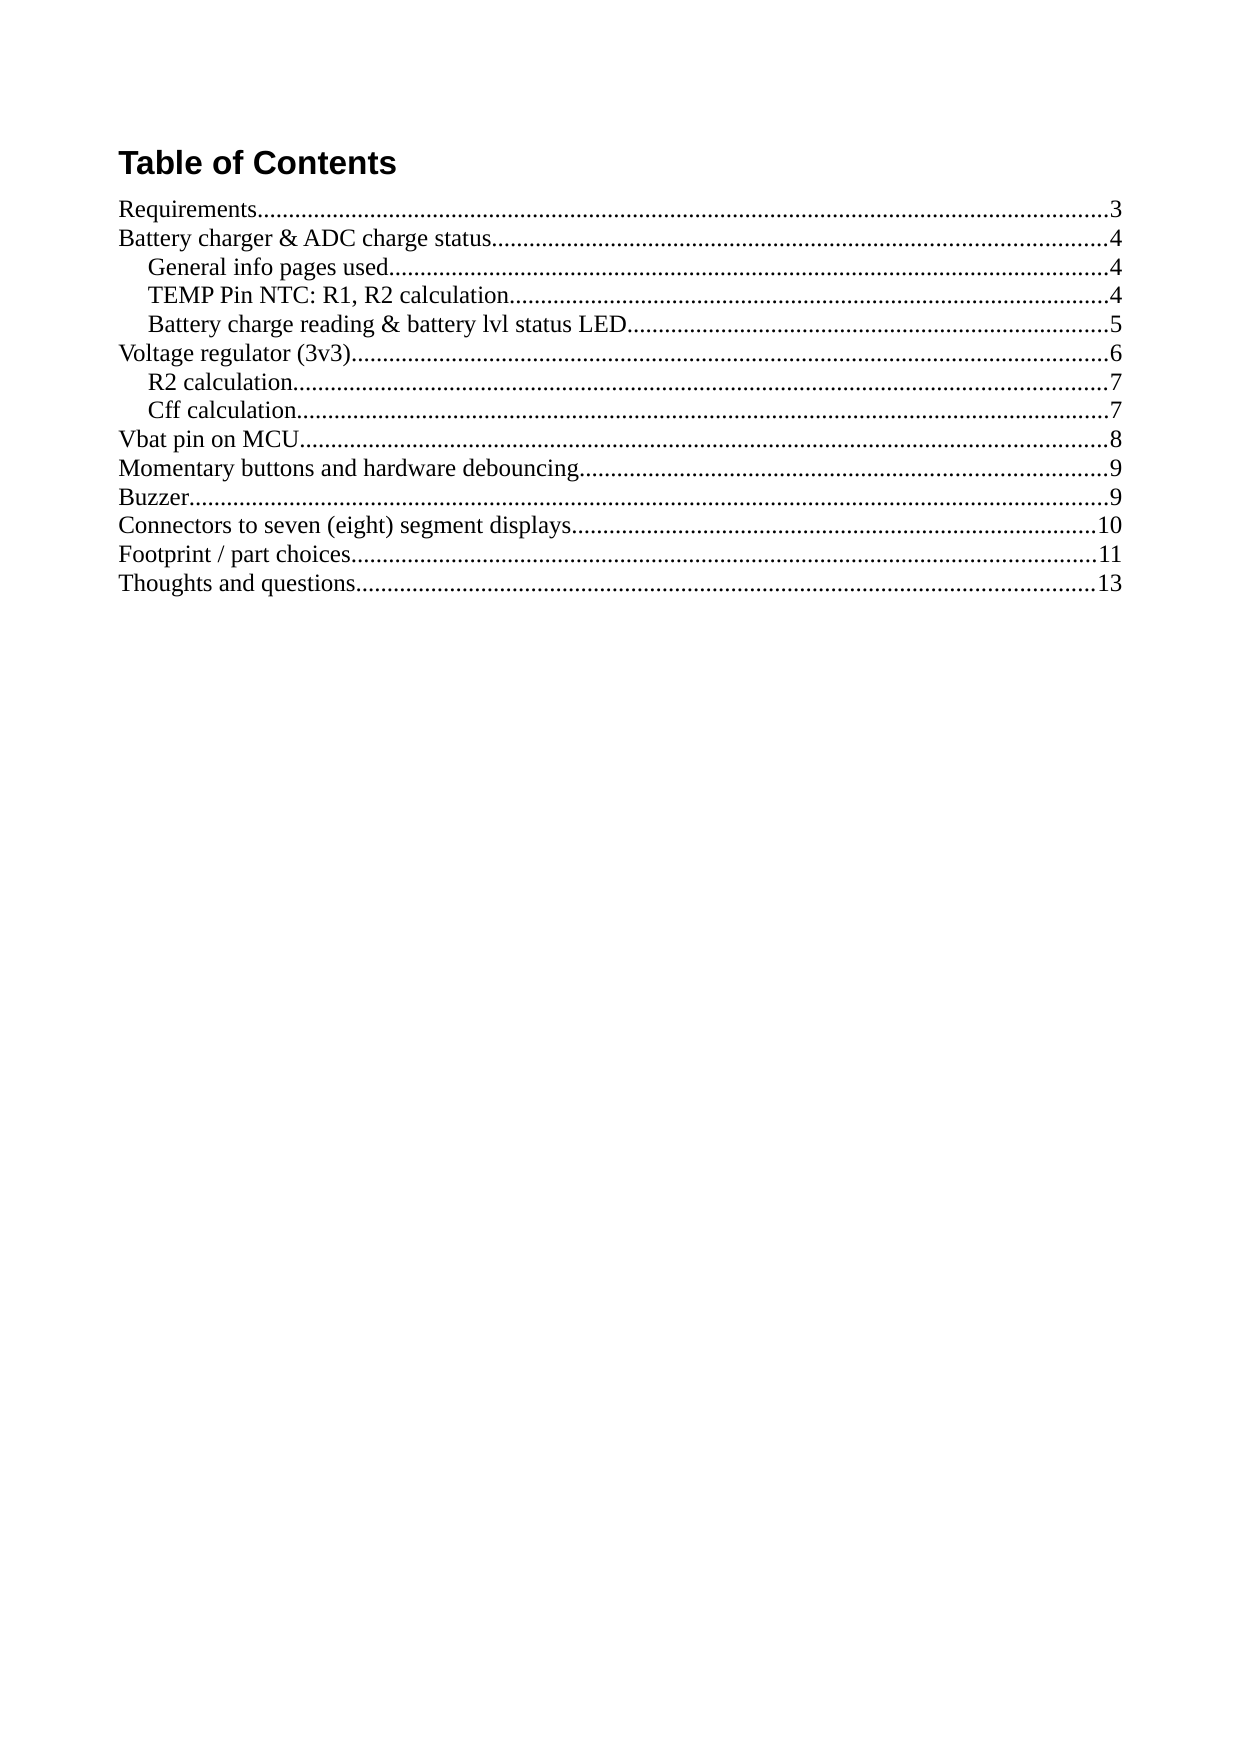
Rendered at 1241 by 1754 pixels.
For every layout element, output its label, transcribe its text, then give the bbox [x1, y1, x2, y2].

text General info pages used 4 [148, 252, 1122, 280]
text Battery charge reading & battery lvl status LED 5 [148, 309, 1122, 338]
text R2 calculation 7 [148, 367, 1122, 395]
text Requirements 3 [118, 194, 1122, 223]
text Cff calculation 7 [148, 395, 1122, 424]
text Vbat pin on MCU 8 [118, 424, 1122, 453]
text Momentary buttons and hardware debouncing 9 [118, 453, 1122, 482]
text TEMP Pin NTC: R1, R2 calculation 4 [148, 280, 1122, 309]
text Voltage regulator (3v3) 6 [118, 338, 1122, 367]
text Connectors to seven (eight) segment displays 10 [118, 510, 1122, 539]
text Thoughts and questions 13 [118, 568, 1122, 597]
text Battery charger & ADC charge status 4 [118, 223, 1122, 252]
text Footprint / part choices 11 [118, 539, 1122, 568]
subtitle Table of Contents [118, 143, 1122, 182]
text Buzzer 9 [118, 482, 1122, 510]
